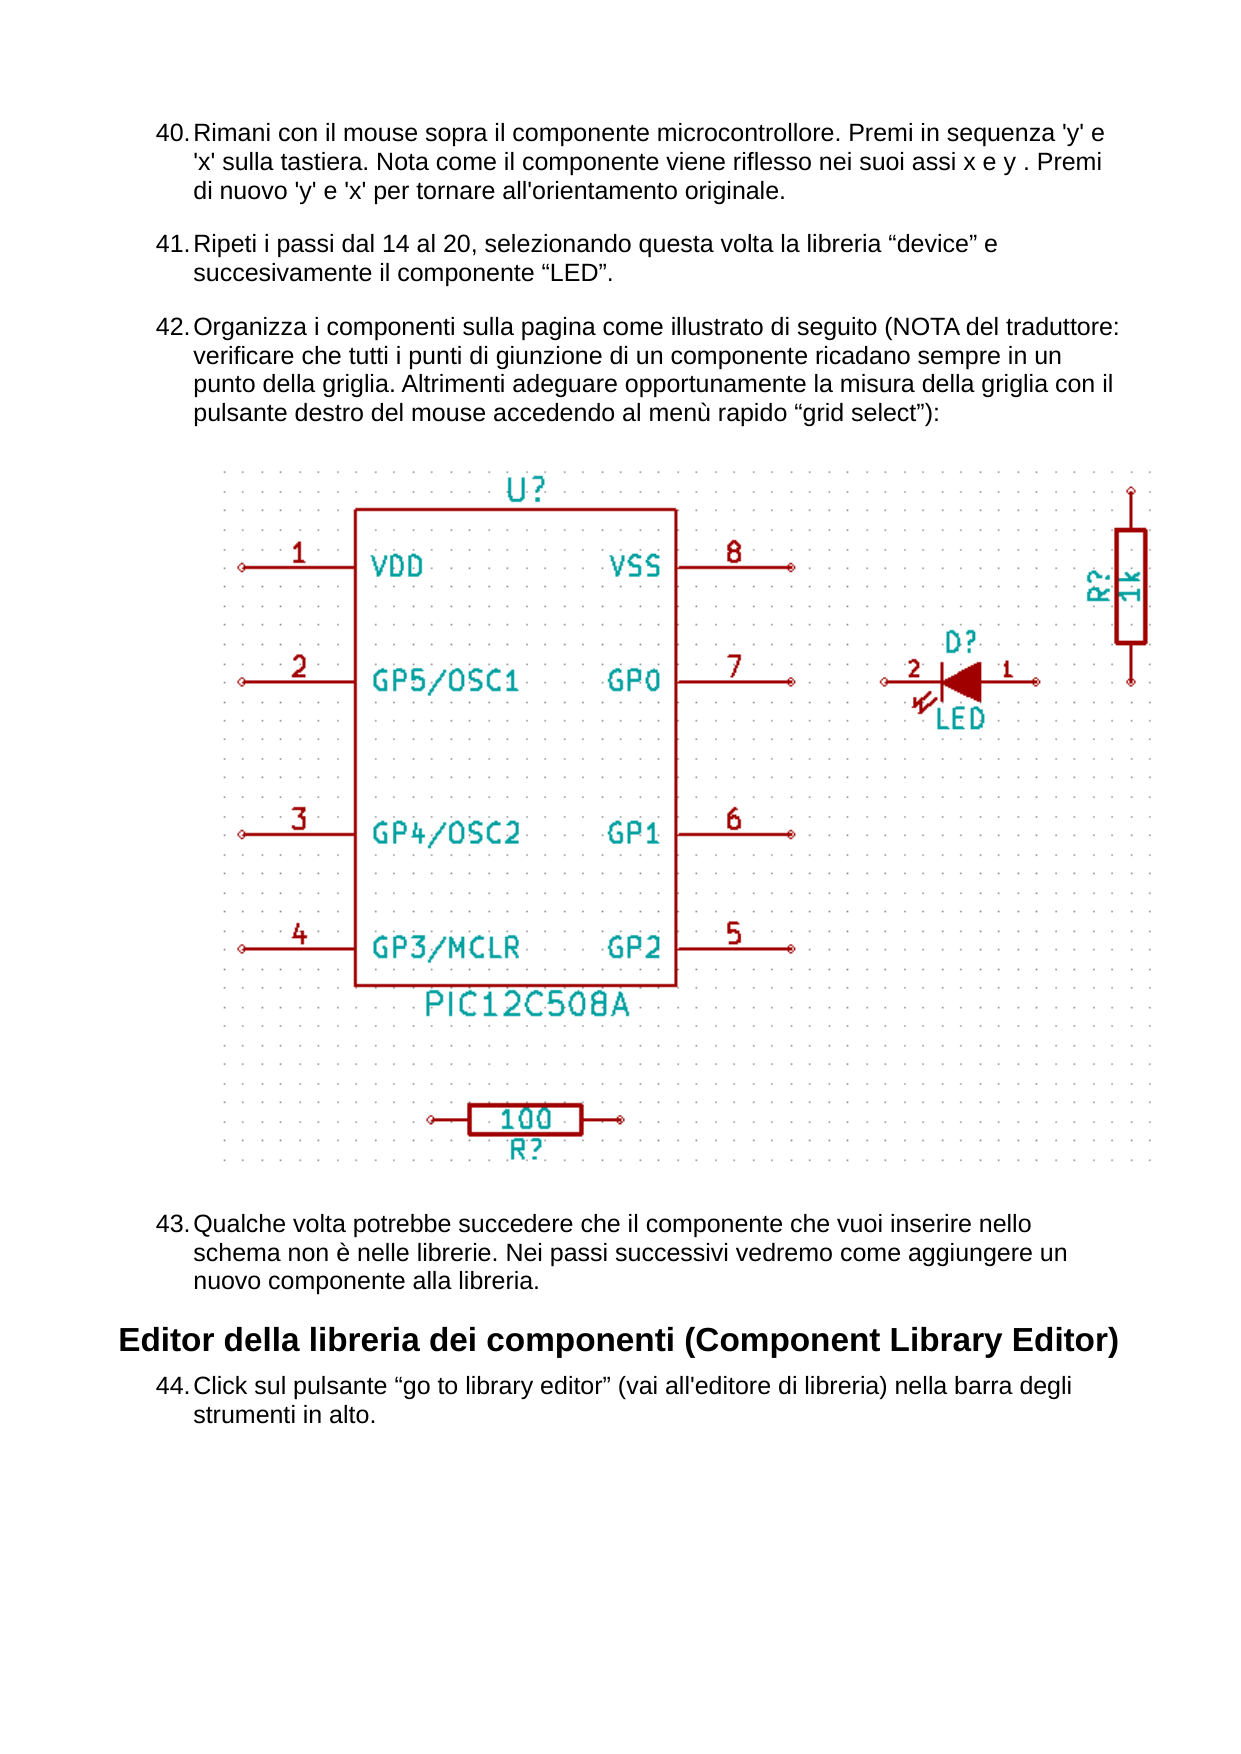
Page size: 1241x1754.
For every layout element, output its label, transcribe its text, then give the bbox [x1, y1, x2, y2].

subtitle Editor della libreria dei componenti (Component Library Editor) [118, 1320, 1122, 1358]
picture [209, 464, 1166, 1175]
list Ripeti i passi dal 14 al 20, selezionando questa volta la libreria “device” e succesivamente il componente “LED”. [156, 229, 1122, 287]
list Qualche volta potrebbe succedere che il componente che vuoi inserire nello schema non è nelle librerie. Nei passi successivi vedremo come aggiungere un nuovo componente alla libreria. [156, 1209, 1122, 1295]
list Organizza i componenti sulla pagina come illustrato di seguito (NOTA del traduttore: verificare che tutti i punti di giunzione di un componente ricadano sempre in un punto della griglia. Altrimenti adeguare opportunamente la misura della griglia con il pulsante destro del mouse accedendo al menù rapido “grid select”): [156, 312, 1122, 1184]
list Rimani con il mouse sopra il componente microcontrollore. Premi in sequenza 'y' e 'x' sulla tastiera. Nota come il componente viene riflesso nei suoi assi x e y . Premi di nuovo 'y' e 'x' per tornare all'orientamento originale. [156, 118, 1122, 204]
list Click sul pulsante “go to library editor” (vai all'editore di libreria) nella barra degli strumenti in alto. [156, 1371, 1122, 1428]
